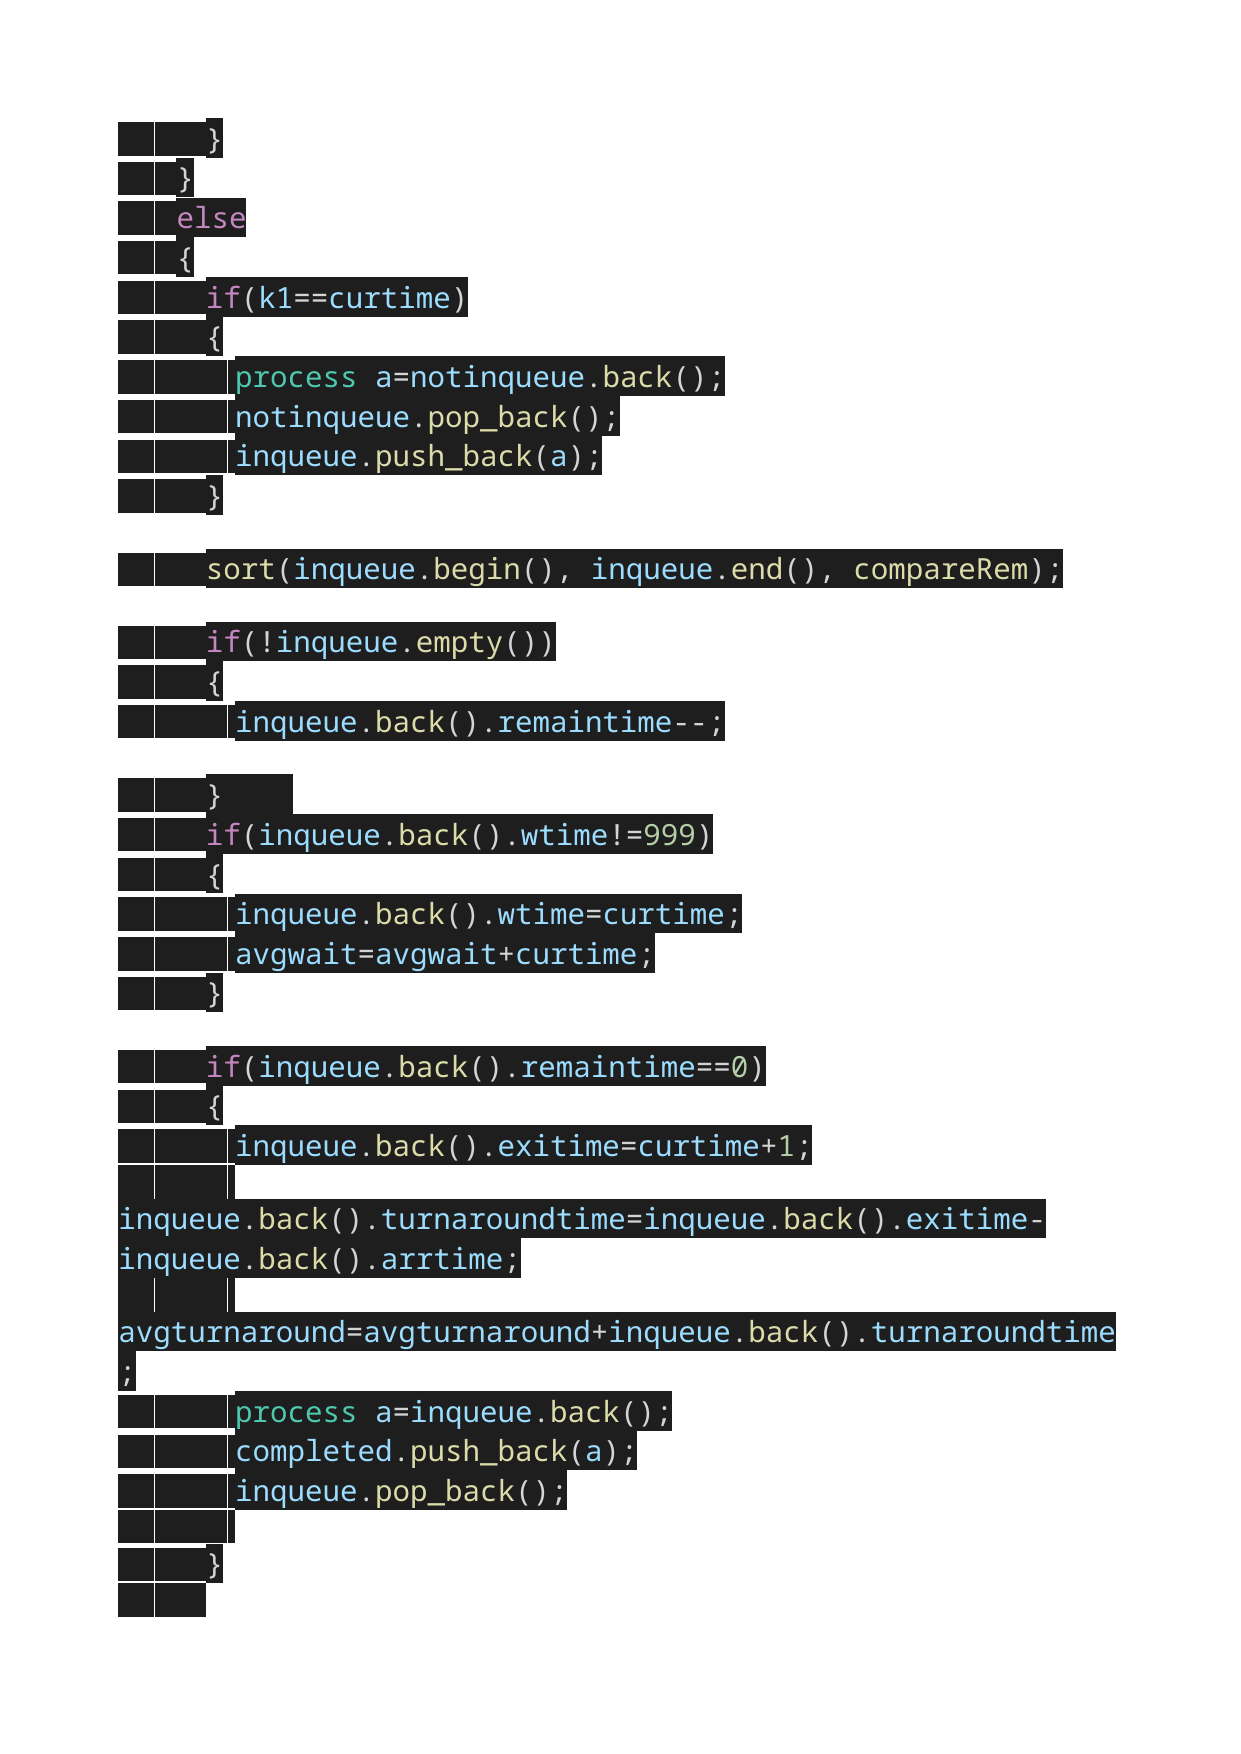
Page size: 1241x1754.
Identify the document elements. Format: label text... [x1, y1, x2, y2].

text if(inqueue.back().remaintime==0) [118, 1046, 1122, 1086]
text { [118, 237, 1122, 277]
text process a=notinqueue.back(); [118, 356, 1122, 396]
text notinqueue.pop_back(); [118, 396, 1122, 436]
text { [118, 317, 1122, 356]
text if(inqueue.back().wtime!=999) [118, 814, 1122, 854]
text } [118, 973, 1122, 1012]
text inqueue.push_back(a); [118, 436, 1122, 475]
text inqueue.back().turnaroundtime=inqueue.back().exitime-inqueue.back().arrtime; [118, 1165, 1122, 1278]
text inqueue.back().remaintime--; [118, 701, 1122, 741]
text completed.push_back(a); [118, 1431, 1122, 1470]
text } [118, 118, 1122, 158]
text { [118, 1086, 1122, 1125]
text avgturnaround=avgturnaround+inqueue.back().turnaroundtime; [118, 1278, 1122, 1391]
text inqueue.back().wtime=curtime; [118, 893, 1122, 933]
text { [118, 661, 1122, 701]
text if(!inqueue.empty()) [118, 622, 1122, 661]
text } [118, 158, 1122, 197]
text avgwait=avgwait+curtime; [118, 933, 1122, 973]
text else [118, 197, 1122, 237]
text inqueue.pop_back(); [118, 1470, 1122, 1510]
text } [118, 774, 1122, 814]
text inqueue.back().exitime=curtime+1; [118, 1125, 1122, 1165]
text { [118, 854, 1122, 893]
text sort(inqueue.begin(), inqueue.end(), compareRem); [118, 548, 1122, 588]
text } [118, 475, 1122, 515]
text if(k1==curtime) [118, 277, 1122, 317]
text } [118, 1543, 1122, 1583]
text process a=inqueue.back(); [118, 1391, 1122, 1431]
